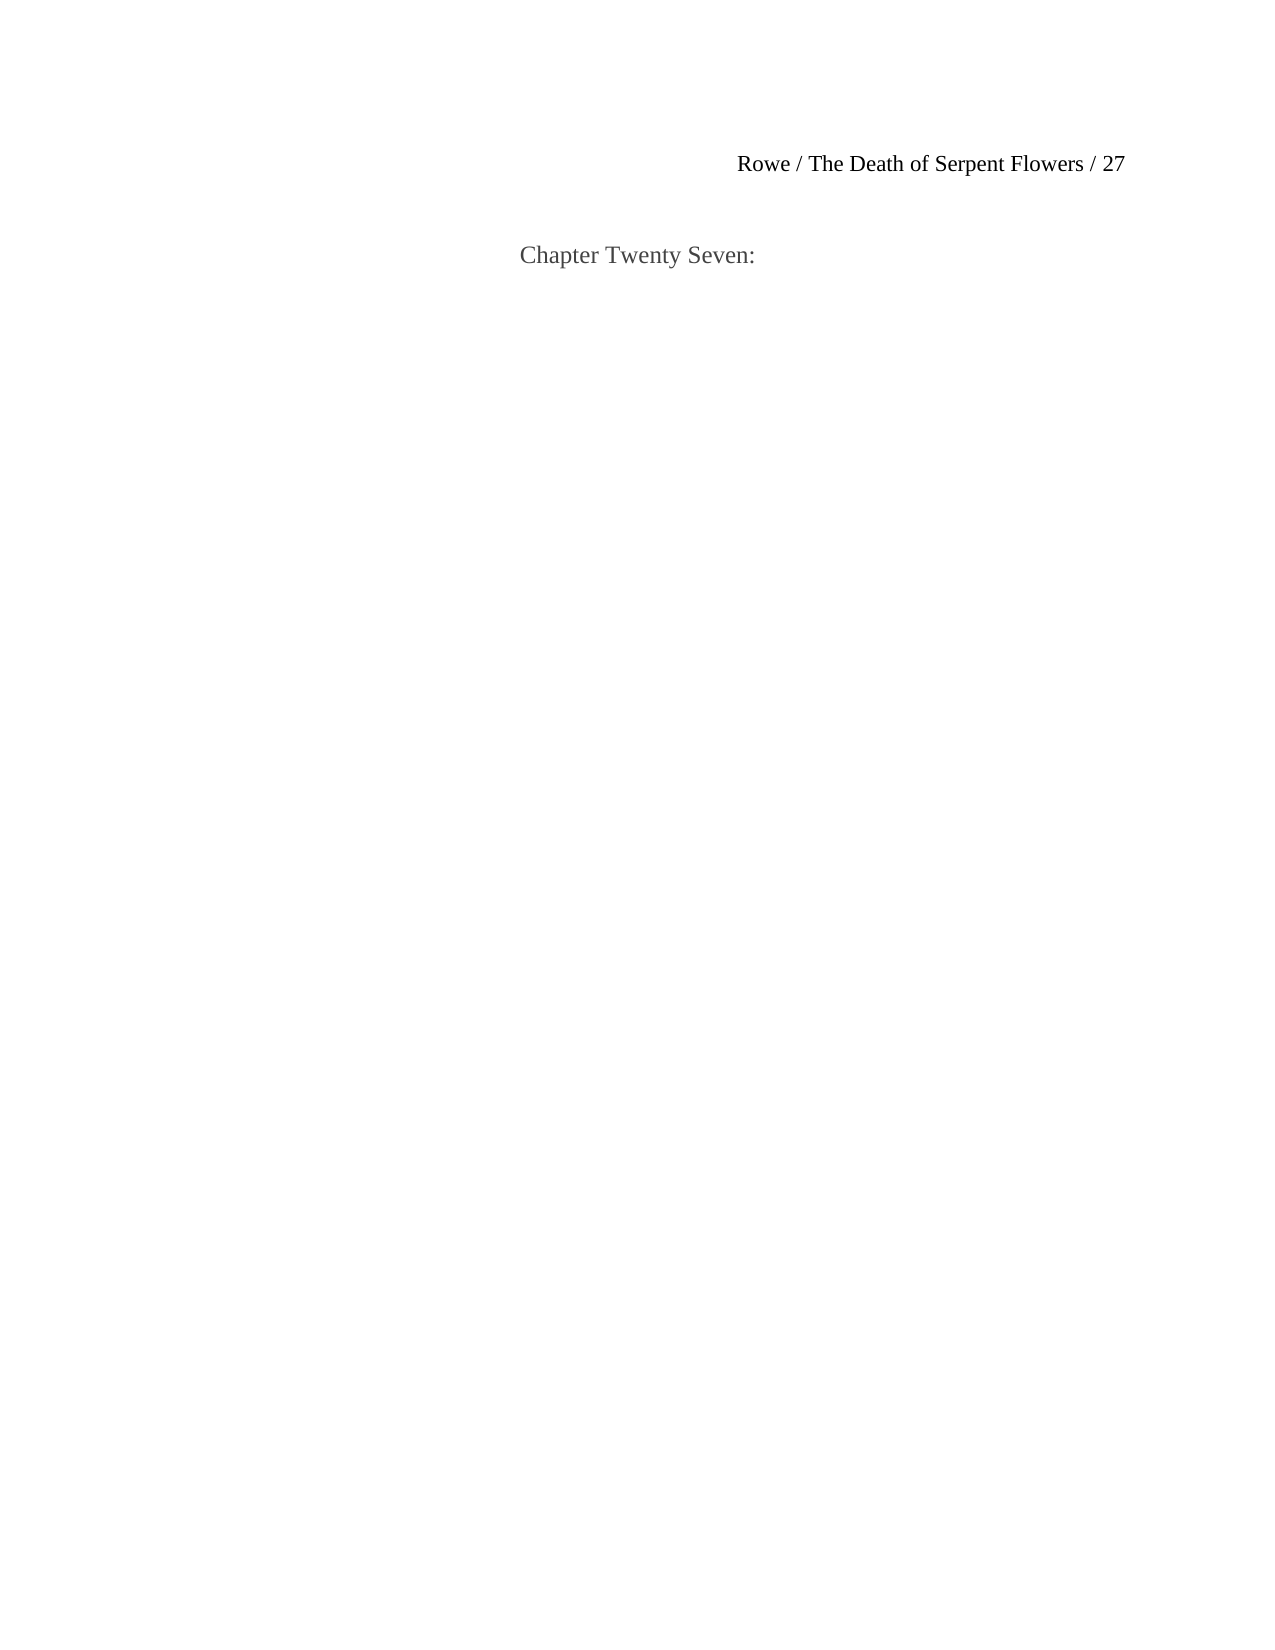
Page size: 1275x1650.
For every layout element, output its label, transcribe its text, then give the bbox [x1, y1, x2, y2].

subtitle Chapter Twenty Seven: [150, 240, 1125, 268]
